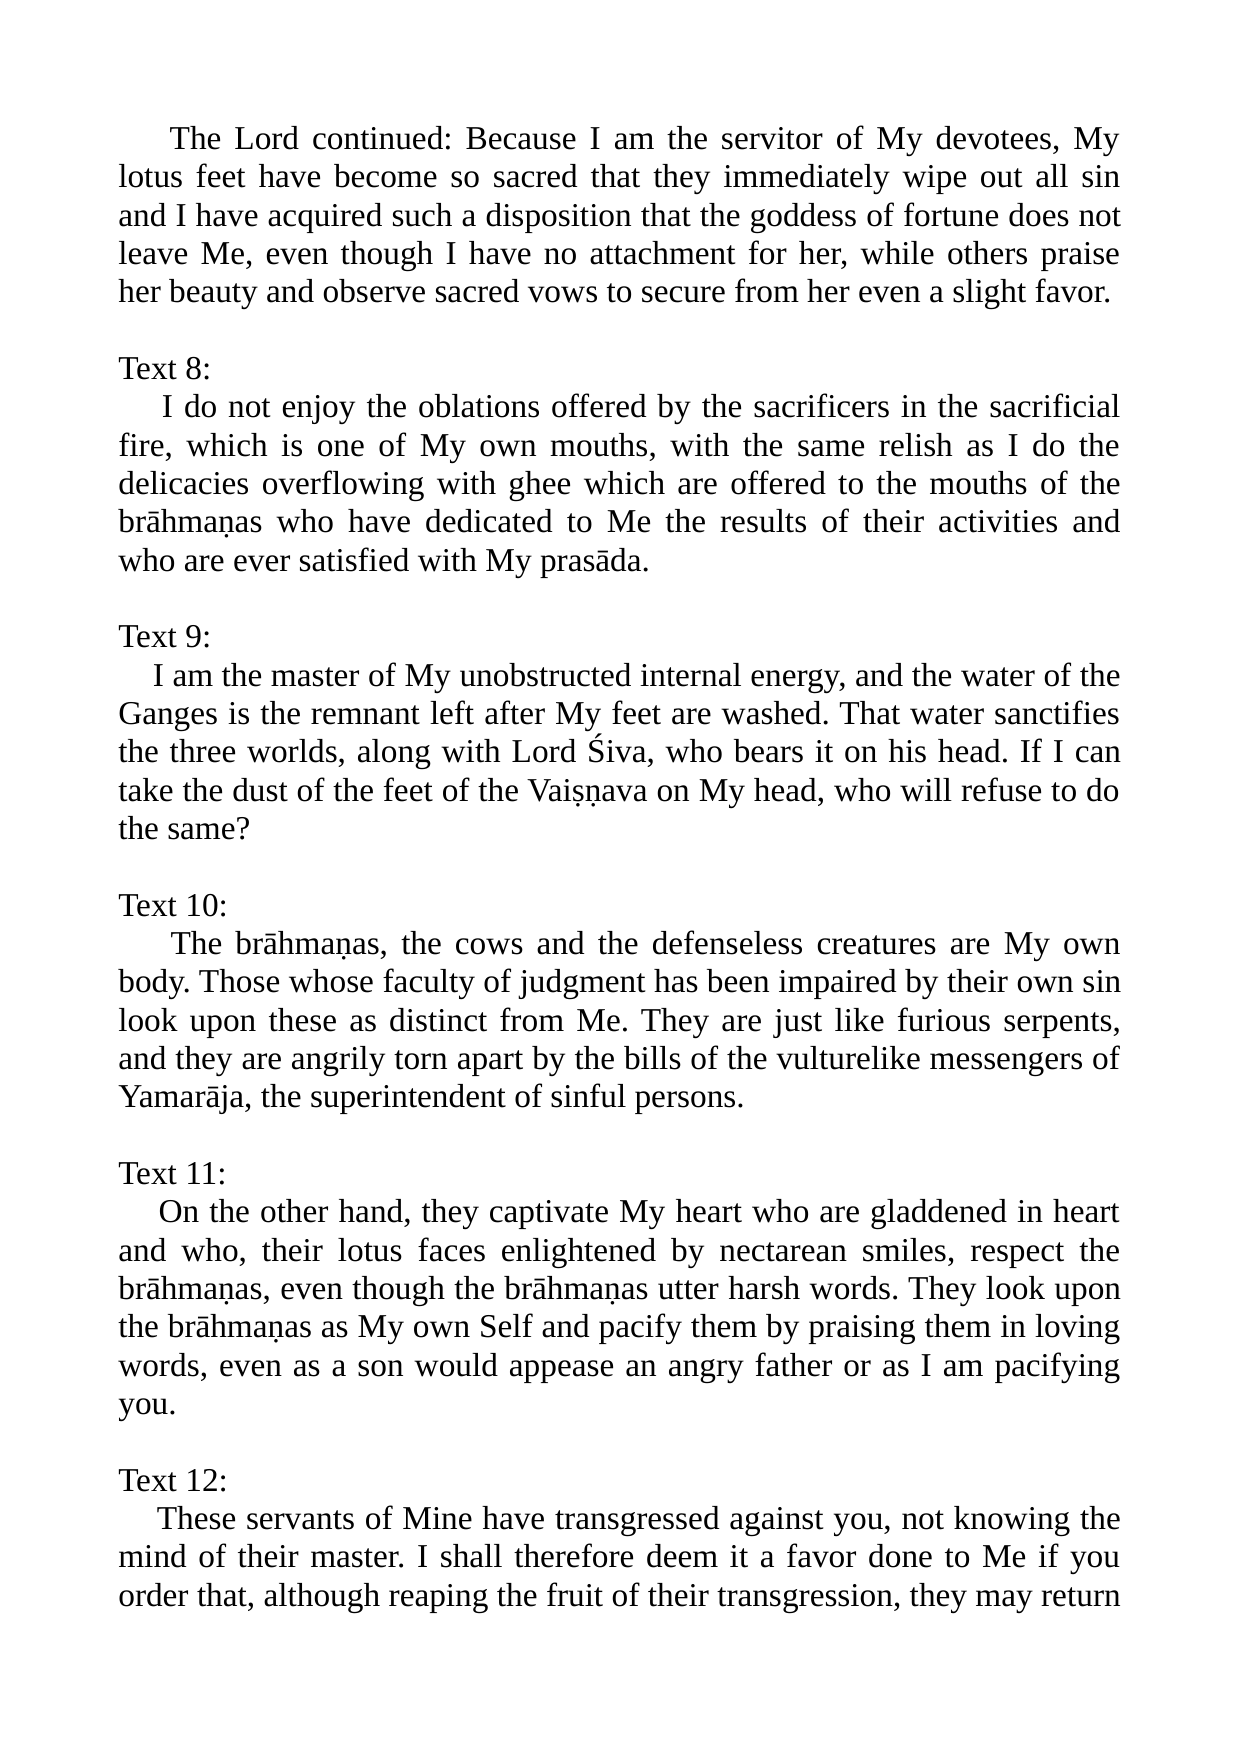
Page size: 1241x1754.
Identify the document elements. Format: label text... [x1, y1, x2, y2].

text Text 11: [118, 1153, 1122, 1191]
text Text 9: [118, 616, 1122, 655]
text The Lord continued: Because I am the servitor of My devotees, My lotus feet have become so sacred that they immediately wipe out all sin and I have acquired such a disposition that the goddess of fortune does not leave Me, even though I have no attachment for her, while others praise her beauty and observe sacred vows to secure from her even a slight favor. [118, 118, 1122, 310]
text Text 8: [118, 348, 1122, 386]
text These servants of Mine have transgressed against you, not knowing the mind of their master. I shall therefore deem it a favor done to Me if you order that, although reaping the fruit of their transgression, they may return [118, 1498, 1122, 1613]
text I am the master of My unobstructed internal energy, and the water of the Ganges is the remnant left after My feet are washed. That water sanctifies the three worlds, along with Lord Śiva, who bears it on his head. If I can take the dust of the feet of the Vaiṣṇava on My head, who will refuse to do the same? [118, 655, 1122, 846]
text On the other hand, they captivate My heart who are gladdened in heart and who, their lotus faces enlightened by nectarean smiles, respect the brāhmaṇas, even though the brāhmaṇas utter harsh words. They look upon the brāhmaṇas as My own Self and pacify them by praising them in loving words, even as a son would appease an angry father or as I am pacifying you. [118, 1191, 1122, 1421]
text Text 10: [118, 885, 1122, 923]
text The brāhmaṇas, the cows and the defenseless creatures are My own body. Those whose faculty of judgment has been impaired by their own sin look upon these as distinct from Me. They are just like furious serpents, and they are angrily torn apart by the bills of the vulturelike messengers of Yamarāja, the superintendent of sinful persons. [118, 923, 1122, 1115]
text I do not enjoy the oblations offered by the sacrificers in the sacrificial fire, which is one of My own mouths, with the same relish as I do the delicacies overflowing with ghee which are offered to the mouths of the brāhmaṇas who have dedicated to Me the results of their activities and who are ever satisfied with My prasāda. [118, 386, 1122, 578]
text Text 12: [118, 1460, 1122, 1498]
